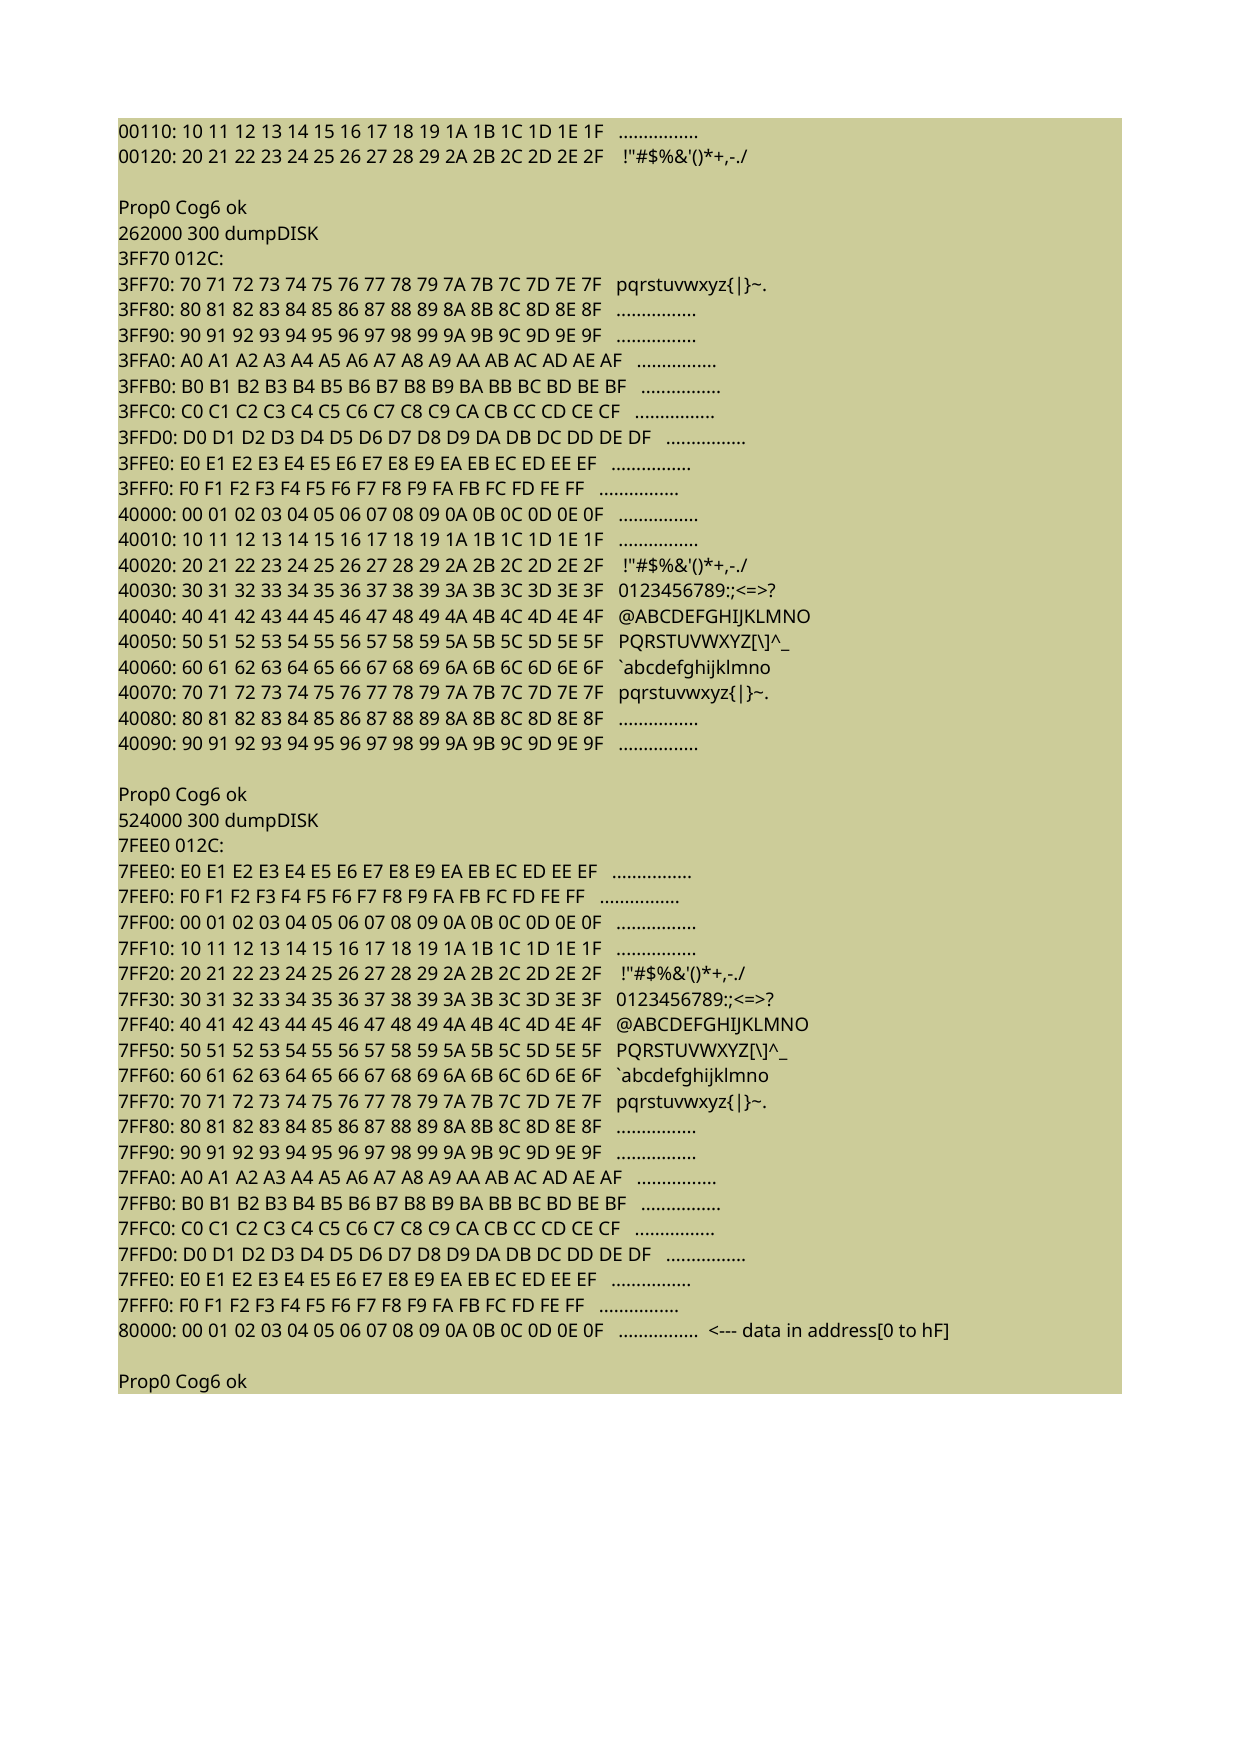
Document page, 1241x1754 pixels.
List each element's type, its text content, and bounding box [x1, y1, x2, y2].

text 40060: 60 61 62 63 64 65 66 67 68 69 6A 6B 6C 6D 6E 6F `abcdefghijklmno [118, 654, 1122, 679]
text Prop0 Cog6 ok [118, 1369, 1122, 1394]
text 40020: 20 21 22 23 24 25 26 27 28 29 2A 2B 2C 2D 2E 2F !"#$%&'()*+,-./ [118, 552, 1122, 577]
text 40030: 30 31 32 33 34 35 36 37 38 39 3A 3B 3C 3D 3E 3F 0123456789:;<=>? [118, 577, 1122, 603]
text 7FFF0: F0 F1 F2 F3 F4 F5 F6 F7 F8 F9 FA FB FC FD FE FF ................ [118, 1292, 1122, 1318]
text 7FF00: 00 01 02 03 04 05 06 07 08 09 0A 0B 0C 0D 0E 0F ................ [118, 909, 1122, 935]
text 7FEE0: E0 E1 E2 E3 E4 E5 E6 E7 E8 E9 EA EB EC ED EE EF ................ [118, 858, 1122, 884]
text 7FF50: 50 51 52 53 54 55 56 57 58 59 5A 5B 5C 5D 5E 5F PQRSTUVWXYZ[\]^_ [118, 1037, 1122, 1062]
text 7FEE0 012C: [118, 833, 1122, 858]
text 7FF40: 40 41 42 43 44 45 46 47 48 49 4A 4B 4C 4D 4E 4F @ABCDEFGHIJKLMNO [118, 1011, 1122, 1037]
text 40080: 80 81 82 83 84 85 86 87 88 89 8A 8B 8C 8D 8E 8F ................ [118, 705, 1122, 731]
text 7FFC0: C0 C1 C2 C3 C4 C5 C6 C7 C8 C9 CA CB CC CD CE CF ................ [118, 1216, 1122, 1241]
text 7FF80: 80 81 82 83 84 85 86 87 88 89 8A 8B 8C 8D 8E 8F ................ [118, 1113, 1122, 1139]
text 3FF70: 70 71 72 73 74 75 76 77 78 79 7A 7B 7C 7D 7E 7F pqrstuvwxyz{|}~. [118, 271, 1122, 297]
text 7FF30: 30 31 32 33 34 35 36 37 38 39 3A 3B 3C 3D 3E 3F 0123456789:;<=>? [118, 986, 1122, 1011]
text 7FFE0: E0 E1 E2 E3 E4 E5 E6 E7 E8 E9 EA EB EC ED EE EF ................ [118, 1267, 1122, 1292]
text 80000: 00 01 02 03 04 05 06 07 08 09 0A 0B 0C 0D 0E 0F ................ <--- data in address[0 to hF] [118, 1318, 1122, 1343]
text 7FF20: 20 21 22 23 24 25 26 27 28 29 2A 2B 2C 2D 2E 2F !"#$%&'()*+,-./ [118, 960, 1122, 986]
text 3FF80: 80 81 82 83 84 85 86 87 88 89 8A 8B 8C 8D 8E 8F ................ [118, 297, 1122, 322]
text 524000 300 dumpDISK [118, 807, 1122, 833]
text 3FFD0: D0 D1 D2 D3 D4 D5 D6 D7 D8 D9 DA DB DC DD DE DF ................ [118, 424, 1122, 450]
text 40010: 10 11 12 13 14 15 16 17 18 19 1A 1B 1C 1D 1E 1F ................ [118, 526, 1122, 552]
text 7FFD0: D0 D1 D2 D3 D4 D5 D6 D7 D8 D9 DA DB DC DD DE DF ................ [118, 1241, 1122, 1267]
text 3FF90: 90 91 92 93 94 95 96 97 98 99 9A 9B 9C 9D 9E 9F ................ [118, 322, 1122, 348]
text 262000 300 dumpDISK [118, 220, 1122, 246]
text 3FFF0: F0 F1 F2 F3 F4 F5 F6 F7 F8 F9 FA FB FC FD FE FF ................ [118, 475, 1122, 501]
text 7FF90: 90 91 92 93 94 95 96 97 98 99 9A 9B 9C 9D 9E 9F ................ [118, 1139, 1122, 1164]
text 7FEF0: F0 F1 F2 F3 F4 F5 F6 F7 F8 F9 FA FB FC FD FE FF ................ [118, 884, 1122, 909]
text 7FF70: 70 71 72 73 74 75 76 77 78 79 7A 7B 7C 7D 7E 7F pqrstuvwxyz{|}~. [118, 1088, 1122, 1113]
text 40090: 90 91 92 93 94 95 96 97 98 99 9A 9B 9C 9D 9E 9F ................ [118, 731, 1122, 756]
text 40040: 40 41 42 43 44 45 46 47 48 49 4A 4B 4C 4D 4E 4F @ABCDEFGHIJKLMNO [118, 603, 1122, 628]
text 3FF70 012C: [118, 246, 1122, 271]
text Prop0 Cog6 ok [118, 782, 1122, 807]
text 3FFC0: C0 C1 C2 C3 C4 C5 C6 C7 C8 C9 CA CB CC CD CE CF ................ [118, 399, 1122, 424]
text 7FFB0: B0 B1 B2 B3 B4 B5 B6 B7 B8 B9 BA BB BC BD BE BF ................ [118, 1190, 1122, 1216]
text 3FFA0: A0 A1 A2 A3 A4 A5 A6 A7 A8 A9 AA AB AC AD AE AF ................ [118, 348, 1122, 373]
text 3FFB0: B0 B1 B2 B3 B4 B5 B6 B7 B8 B9 BA BB BC BD BE BF ................ [118, 373, 1122, 399]
text 40000: 00 01 02 03 04 05 06 07 08 09 0A 0B 0C 0D 0E 0F ................ [118, 501, 1122, 526]
text 7FF60: 60 61 62 63 64 65 66 67 68 69 6A 6B 6C 6D 6E 6F `abcdefghijklmno [118, 1062, 1122, 1088]
text 7FF10: 10 11 12 13 14 15 16 17 18 19 1A 1B 1C 1D 1E 1F ................ [118, 935, 1122, 960]
text 00120: 20 21 22 23 24 25 26 27 28 29 2A 2B 2C 2D 2E 2F !"#$%&'()*+,-./ [118, 144, 1122, 169]
text 3FFE0: E0 E1 E2 E3 E4 E5 E6 E7 E8 E9 EA EB EC ED EE EF ................ [118, 450, 1122, 475]
text 40070: 70 71 72 73 74 75 76 77 78 79 7A 7B 7C 7D 7E 7F pqrstuvwxyz{|}~. [118, 679, 1122, 705]
text 7FFA0: A0 A1 A2 A3 A4 A5 A6 A7 A8 A9 AA AB AC AD AE AF ................ [118, 1164, 1122, 1190]
text 40050: 50 51 52 53 54 55 56 57 58 59 5A 5B 5C 5D 5E 5F PQRSTUVWXYZ[\]^_ [118, 628, 1122, 654]
text Prop0 Cog6 ok [118, 195, 1122, 220]
text 00110: 10 11 12 13 14 15 16 17 18 19 1A 1B 1C 1D 1E 1F ................ [118, 118, 1122, 144]
